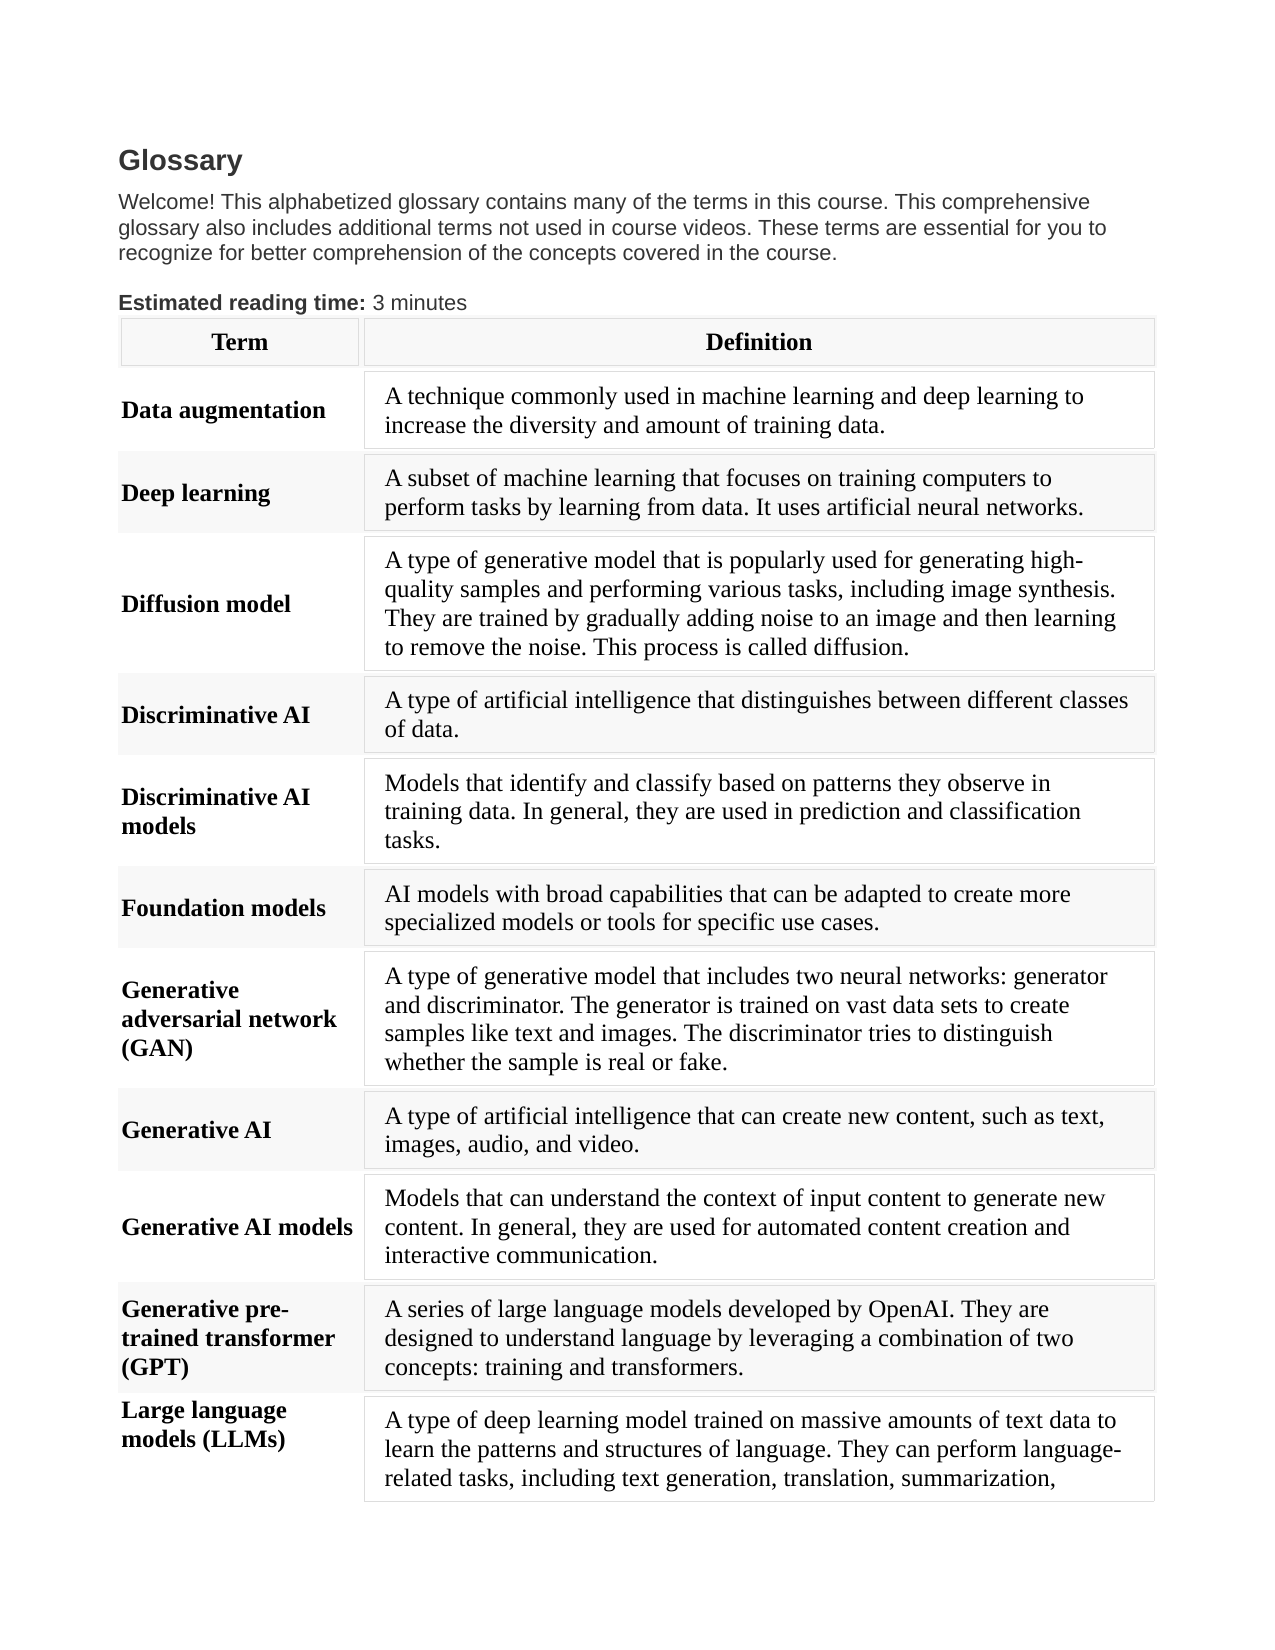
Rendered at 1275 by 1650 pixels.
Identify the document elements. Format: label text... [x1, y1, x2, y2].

table_cell Generative AI [118, 1088, 361, 1171]
table_cell AI models with broad capabilities that can be adapted to create more specialized models or tools for specific use cases. [361, 866, 1157, 948]
table_cell Data augmentation [118, 369, 361, 451]
text Welcome! This alphabetized glossary contains many of the terms in this course. This comprehensive glossary also includes additional terms not used in course videos. These terms are essential for you to recognize for better comprehension of the concepts covered in the course. [118, 189, 1157, 265]
table_cell A series of large language models developed by OpenAI. They are designed to understand language by leveraging a combination of two concepts: training and transformers. [361, 1282, 1157, 1393]
table_cell Diffusion model [118, 533, 361, 673]
table_cell Models that can understand the context of input content to generate new content. In general, they are used for automated content creation and interactive communication. [361, 1171, 1157, 1282]
subtitle Glossary [118, 143, 1157, 177]
table_header Definition [361, 315, 1157, 368]
table_cell Models that identify and classify based on patterns they observe in training data. In general, they are used in prediction and classification tasks. [361, 755, 1157, 866]
table_cell A type of deep learning model trained on massive amounts of text data to learn the patterns and structures of language. They can perform language-related tasks, including text generation, translation, summarization, [361, 1393, 1157, 1504]
table_cell Discriminative AI [118, 673, 361, 755]
table_cell A type of generative model that includes two neural networks: generator and discriminator. The generator is trained on vast data sets to create samples like text and images. The discriminator tries to distinguish whether the sample is real or fake. [361, 949, 1157, 1088]
table_cell A subset of machine learning that focuses on training computers to perform tasks by learning from data. It uses artificial neural networks. [361, 451, 1157, 533]
table_cell A technique commonly used in machine learning and deep learning to increase the diversity and amount of training data. [361, 369, 1157, 451]
table_cell Deep learning [118, 451, 361, 533]
table_cell Foundation models [118, 866, 361, 948]
table_header Term [118, 315, 361, 368]
table_cell A type of generative model that is popularly used for generating high-quality samples and performing various tasks, including image synthesis. They are trained by gradually adding noise to an image and then learning to remove the noise. This process is called diffusion. [361, 533, 1157, 673]
table_cell Generative adversarial network (GAN) [118, 949, 361, 1088]
text Estimated reading time: 3 minutes [118, 290, 1157, 315]
table_cell A type of artificial intelligence that distinguishes between different classes of data. [361, 673, 1157, 755]
table_cell Large language models (LLMs) [118, 1393, 361, 1504]
table_cell Generative pre-trained transformer (GPT) [118, 1282, 361, 1393]
table_cell Generative AI models [118, 1171, 361, 1282]
table_cell A type of artificial intelligence that can create new content, such as text, images, audio, and video. [361, 1088, 1157, 1171]
table_cell Discriminative AI models [118, 755, 361, 866]
